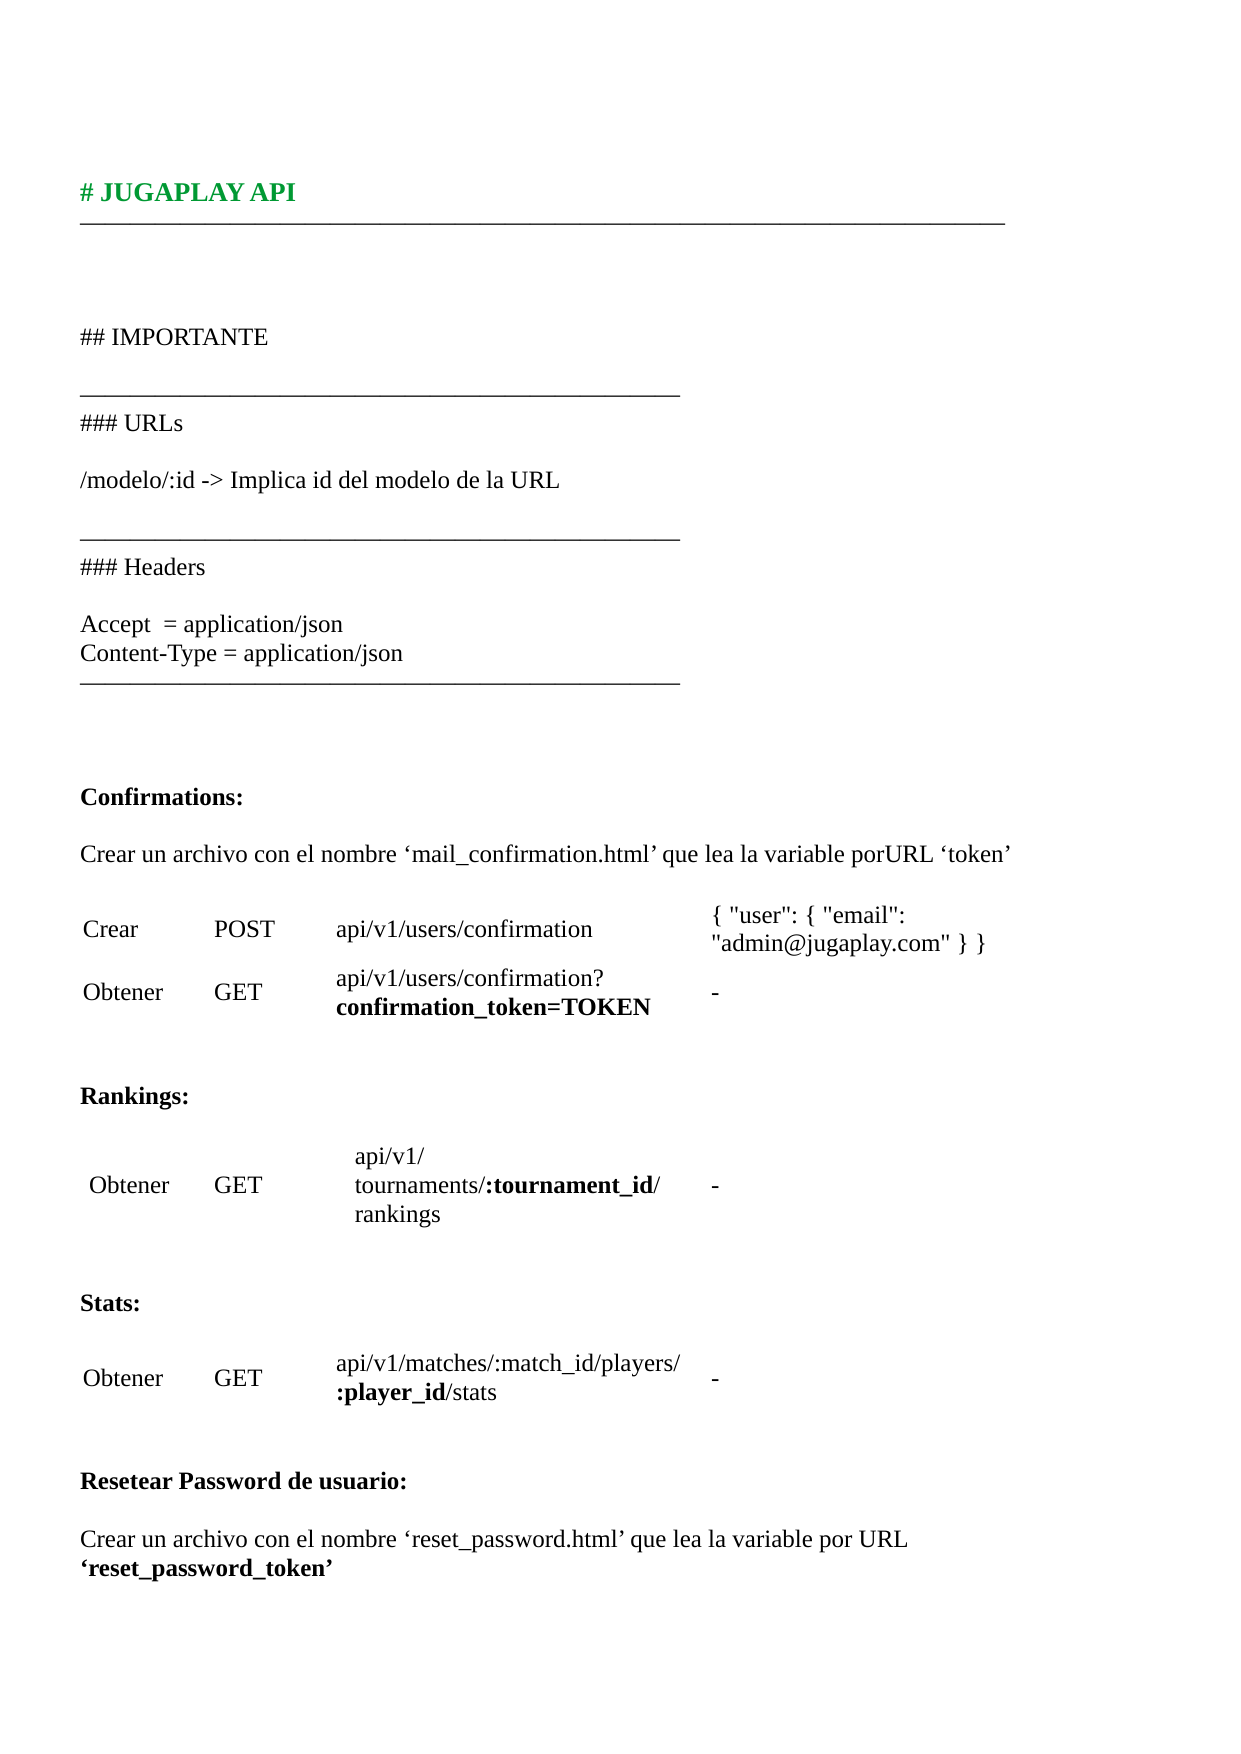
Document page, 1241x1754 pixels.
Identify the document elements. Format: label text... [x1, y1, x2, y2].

table_header - [708, 1346, 1148, 1409]
text ———————————————————————— [80, 523, 1167, 552]
text Accept = application/json [80, 609, 1167, 638]
text Resetear Password de usuario: [80, 1466, 1167, 1495]
table_cell - [708, 960, 1148, 1023]
table_header Obtener [80, 1139, 211, 1231]
text ## IMPORTANTE [80, 322, 1167, 351]
table_header POST [211, 897, 333, 960]
text Crear un archivo con el nombre ‘reset_password.html’ que lea la variable por URL [80, 1524, 1167, 1553]
text Crear un archivo con el nombre ‘mail_confirmation.html’ que lea la variable porURL ‘token’ [80, 839, 1167, 868]
text /modelo/:id -> Implica id del modelo de la URL [80, 466, 1167, 494]
table_header Crear [80, 897, 211, 960]
table_header api/v1/matches/:match_id/players/ :player_id/stats [333, 1346, 708, 1409]
text ————————————————————————————————————— [80, 207, 1167, 236]
text Stats: [80, 1288, 1167, 1317]
table_header api/v1/tournaments/:tournament_id/rankings [352, 1139, 708, 1231]
table_header Obtener [80, 1346, 211, 1409]
text Content-Type = application/json [80, 638, 1167, 667]
text Confirmations: [80, 782, 1167, 811]
text ———————————————————————— [80, 379, 1167, 408]
table_cell GET [211, 960, 333, 1023]
table_header - [708, 1139, 1148, 1231]
text Rankings: [80, 1081, 1167, 1110]
table_header { "user": { "email": "admin@jugaplay.com" } } [708, 897, 1148, 960]
table_header api/v1/users/confirmation [333, 897, 708, 960]
table_cell Obtener [80, 960, 211, 1023]
text ‘reset_password_token’ [80, 1553, 1167, 1581]
text # JUGAPLAY API [80, 176, 1167, 207]
table_cell api/v1/users/confirmation?confirmation_token=TOKEN [333, 960, 708, 1023]
table_header GET [211, 1139, 352, 1231]
text ### Headers [80, 552, 1167, 581]
text ———————————————————————— [80, 667, 1167, 696]
table_header GET [211, 1346, 333, 1409]
text ### URLs [80, 408, 1167, 437]
